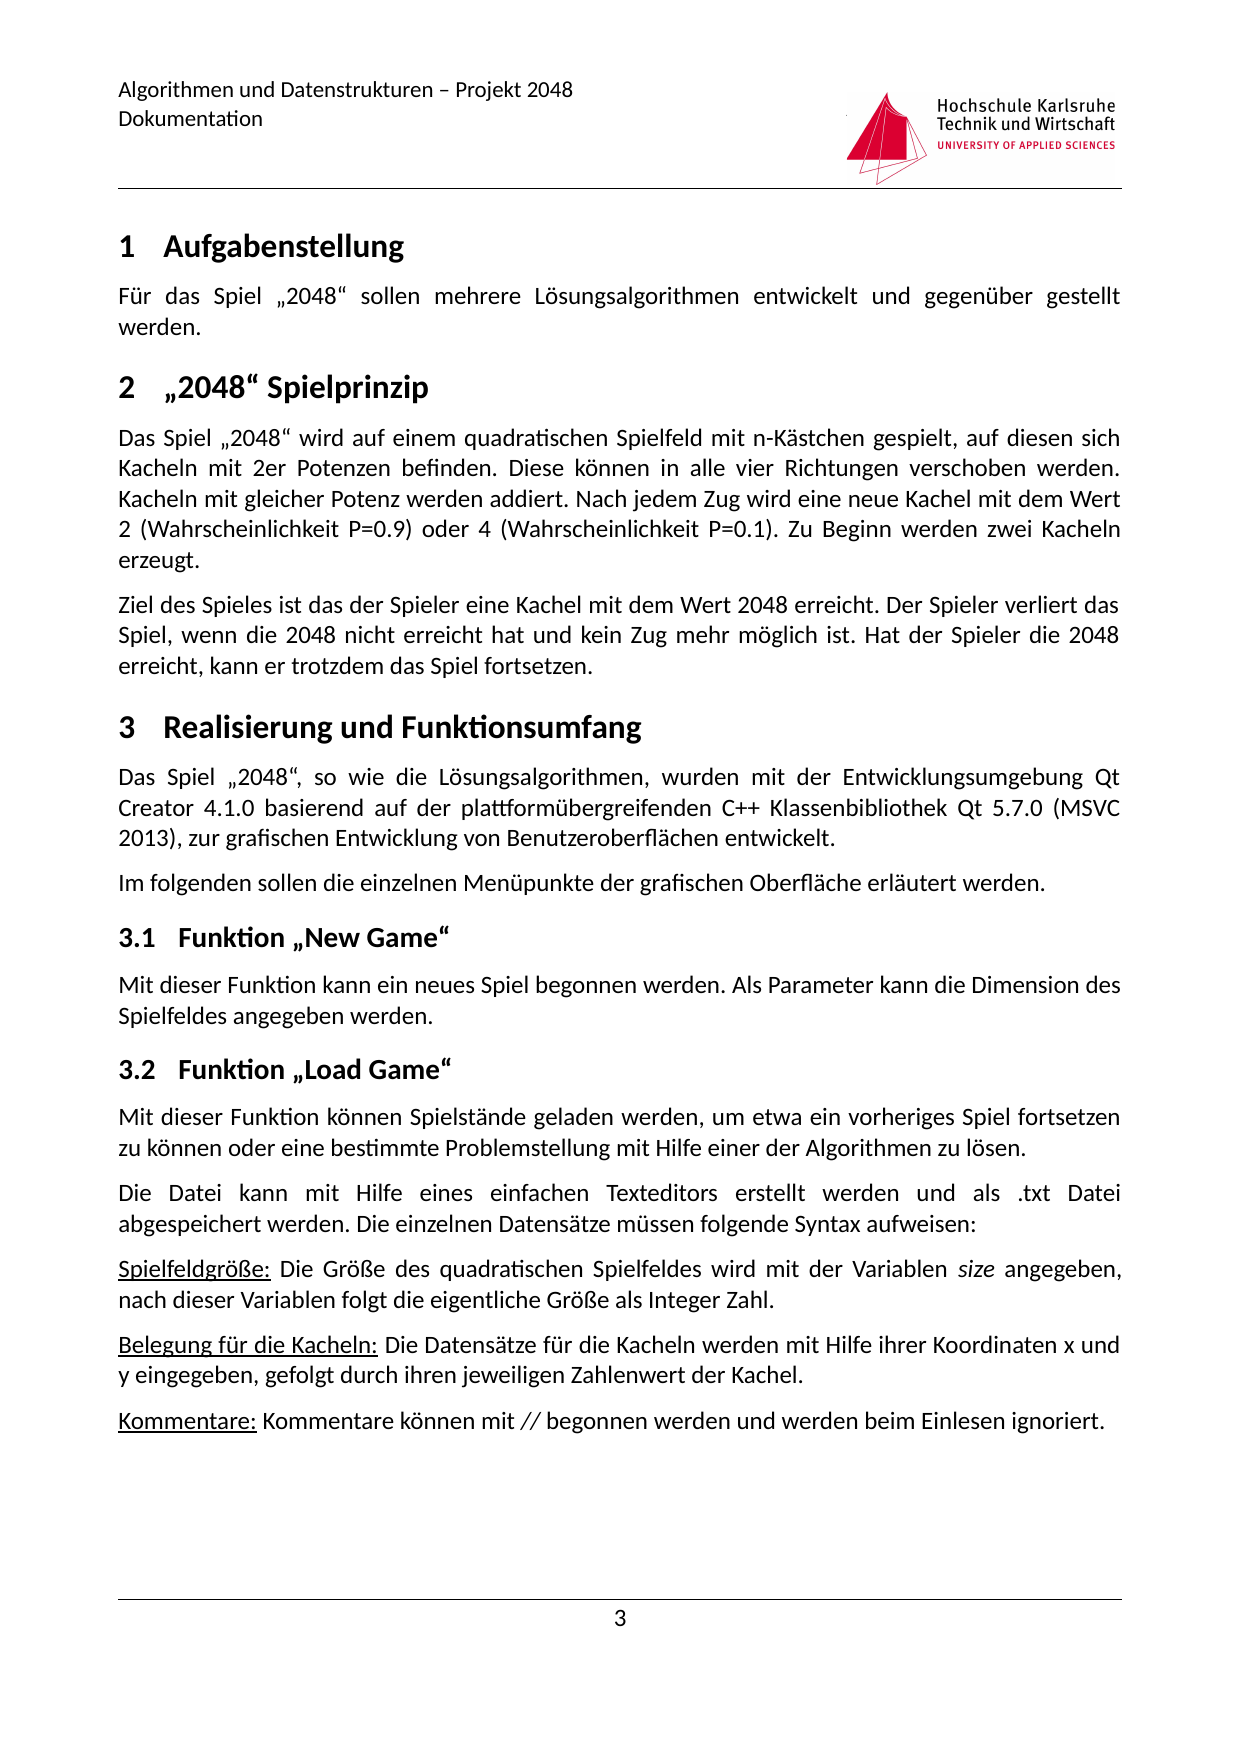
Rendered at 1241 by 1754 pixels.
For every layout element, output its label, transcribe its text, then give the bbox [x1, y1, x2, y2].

text Kommentare: Kommentare können mit // begonnen werden und werden beim Einlesen ignoriert. [118, 1405, 1122, 1435]
text Ziel des Spieles ist das der Spieler eine Kachel mit dem Wert 2048 erreicht. Der Spieler verliert das Spiel, wenn die 2048 nicht erreicht hat und kein Zug mehr möglich ist. Hat der Spieler die 2048 erreicht, kann er trotzdem das Spiel fortsetzen. [118, 589, 1122, 681]
text Belegung für die Kacheln: Die Datensätze für die Kacheln werden mit Hilfe ihrer Koordinaten x und y eingegeben, gefolgt durch ihren jeweiligen Zahlenwert der Kachel. [118, 1329, 1122, 1390]
picture [846, 92, 1115, 185]
text Das Spiel „2048“, so wie die Lösungsalgorithmen, wurden mit der Entwicklungsumgebung Qt Creator 4.1.0 basierend auf der plattformübergreifenden C++ Klassenbibliothek Qt 5.7.0 (MSVC 2013), zur grafischen Entwicklung von Benutzeroberflächen entwickelt. [118, 761, 1122, 853]
subtitle „2048“ Spielprinzip [118, 366, 1122, 407]
text Das Spiel „2048“ wird auf einem quadratischen Spielfeld mit n-Kästchen gespielt, auf diesen sich Kacheln mit 2er Potenzen befinden. Diese können in alle vier Richtungen verschoben werden. Kacheln mit gleicher Potenz werden addiert. Nach jedem Zug wird eine neue Kachel mit dem Wert 2 (Wahrscheinlichkeit P=0.9) oder 4 (Wahrscheinlichkeit P=0.1). Zu Beginn werden zwei Kacheln erzeugt. [118, 422, 1122, 574]
text Für das Spiel „2048“ sollen mehrere Lösungsalgorithmen entwickelt und gegenüber gestellt werden. [118, 280, 1122, 341]
text Mit dieser Funktion können Spielstände geladen werden, um etwa ein vorheriges Spiel fortsetzen zu können oder eine bestimmte Problemstellung mit Hilfe einer der Algorithmen zu lösen. [118, 1102, 1122, 1163]
text Die Datei kann mit Hilfe eines einfachen Texteditors erstellt werden und als .txt Datei abgespeichert werden. Die einzelnen Datensätze müssen folgende Syntax aufweisen: [118, 1177, 1122, 1238]
subtitle Funktion „Load Game“ [118, 1051, 1122, 1087]
subtitle Funktion „New Game“ [118, 919, 1122, 954]
text Mit dieser Funktion kann ein neues Spiel begonnen werden. Als Parameter kann die Dimension des Spielfeldes angegeben werden. [118, 969, 1122, 1030]
subtitle Realisierung und Funktionsumfang [118, 706, 1122, 746]
text Spielfeldgröße: Die Größe des quadratischen Spielfeldes wird mit der Variablen size angegeben, nach dieser Variablen folgt die eigentliche Größe als Integer Zahl. [118, 1253, 1122, 1314]
text Im folgenden sollen die einzelnen Menüpunkte der grafischen Oberfläche erläutert werden. [118, 867, 1122, 898]
subtitle Aufgabenstellung [118, 224, 1122, 265]
